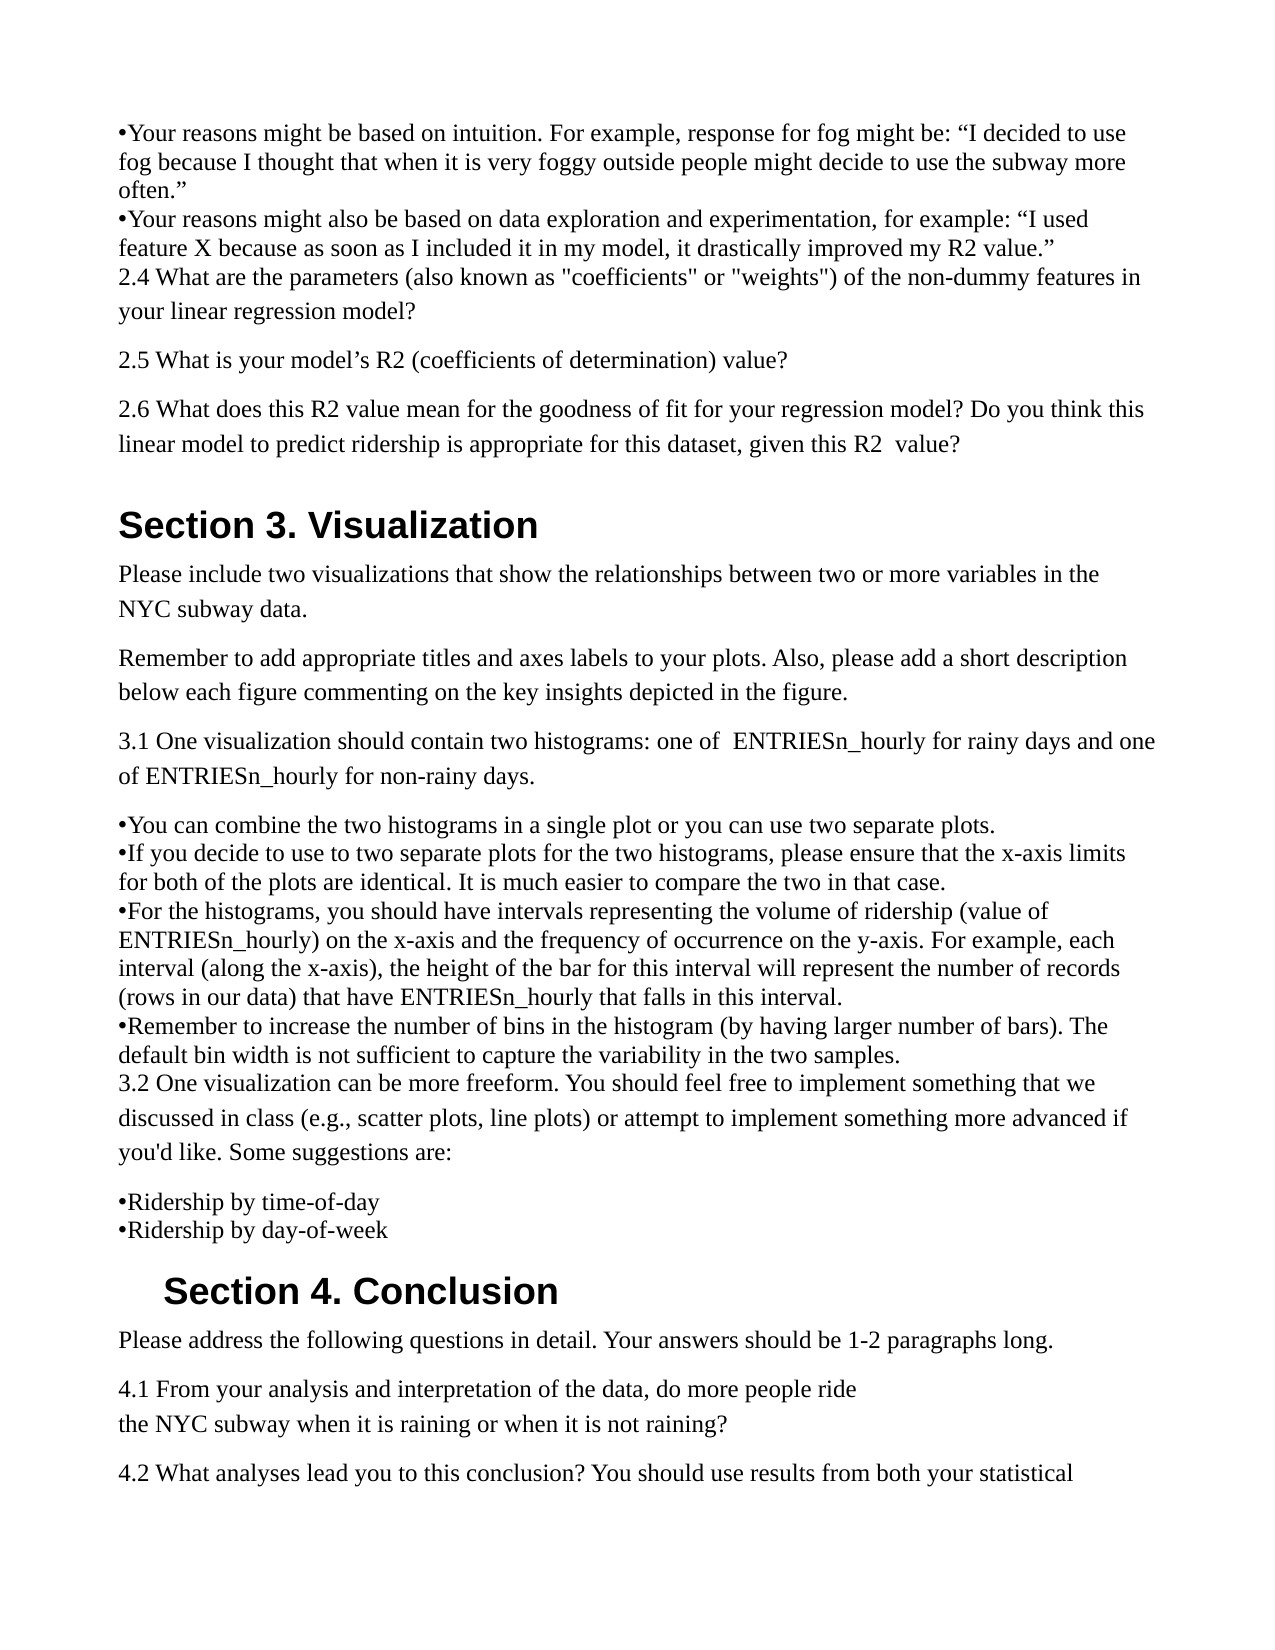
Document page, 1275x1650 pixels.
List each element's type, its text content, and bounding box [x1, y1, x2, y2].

text 2.4 What are the parameters (also known as "coefficients" or "weights") of the non-dummy features in your linear regression model? [118, 262, 1157, 325]
text 2.5 What is your model’s R2 (coefficients of determination) value? [118, 345, 1157, 374]
text 3.1 One visualization should contain two histograms: one of ENTRIESn_hourly for rainy days and one of ENTRIESn_hourly for non-rainy days. [118, 726, 1157, 789]
subtitle Section 4. Conclusion [118, 1269, 1157, 1313]
text 4.2 What analyses lead you to this conclusion? You should use results from both your statistical [118, 1458, 1157, 1487]
list Your reasons might be based on intuition. For example, response for fog might be: “I decided to use fog because I thought that when it is very foggy outside people might decide to use the subway more often.” [118, 118, 1157, 204]
list Remember to increase the number of bins in the histogram (by having larger number of bars). The default bin width is not sufficient to capture the variability in the two samples. [118, 1011, 1157, 1068]
text Please address the following questions in detail. Your answers should be 1-2 paragraphs long. [118, 1325, 1157, 1354]
text Remember to add appropriate titles and axes labels to your plots. Also, please add a short description below each figure commenting on the key insights depicted in the figure. [118, 643, 1157, 706]
list Your reasons might also be based on data exploration and experimentation, for example: “I used feature X because as soon as I included it in my model, it drastically improved my R2 value.” [118, 204, 1157, 262]
text 4.1 From your analysis and interpretation of the data, do more people ride the NYC subway when it is raining or when it is not raining? [118, 1374, 1157, 1437]
text Please include two visualizations that show the relationships between two or more variables in the NYC subway data. [118, 559, 1157, 622]
list Ridership by time-of-day [118, 1187, 1157, 1215]
text 2.6 What does this R2 value mean for the goodness of fit for your regression model? Do you think this linear model to predict ridership is appropriate for this dataset, given this R2 value? [118, 394, 1157, 458]
list Ridership by day-of-week [118, 1215, 1157, 1244]
subtitle Section 3. Visualization [118, 503, 1157, 547]
list You can combine the two histograms in a single plot or you can use two separate plots. [118, 810, 1157, 838]
text 3.2 One visualization can be more freeform. You should feel free to implement something that we discussed in class (e.g., scatter plots, line plots) or attempt to implement something more advanced if you'd like. Some suggestions are: [118, 1068, 1157, 1166]
list If you decide to use to two separate plots for the two histograms, please ensure that the x-axis limits for both of the plots are identical. It is much easier to compare the two in that case. [118, 838, 1157, 896]
list For the histograms, you should have intervals representing the volume of ridership (value of ENTRIESn_hourly) on the x-axis and the frequency of occurrence on the y-axis. For example, each interval (along the x-axis), the height of the bar for this interval will represent the number of records (rows in our data) that have ENTRIESn_hourly that falls in this interval. [118, 896, 1157, 1011]
